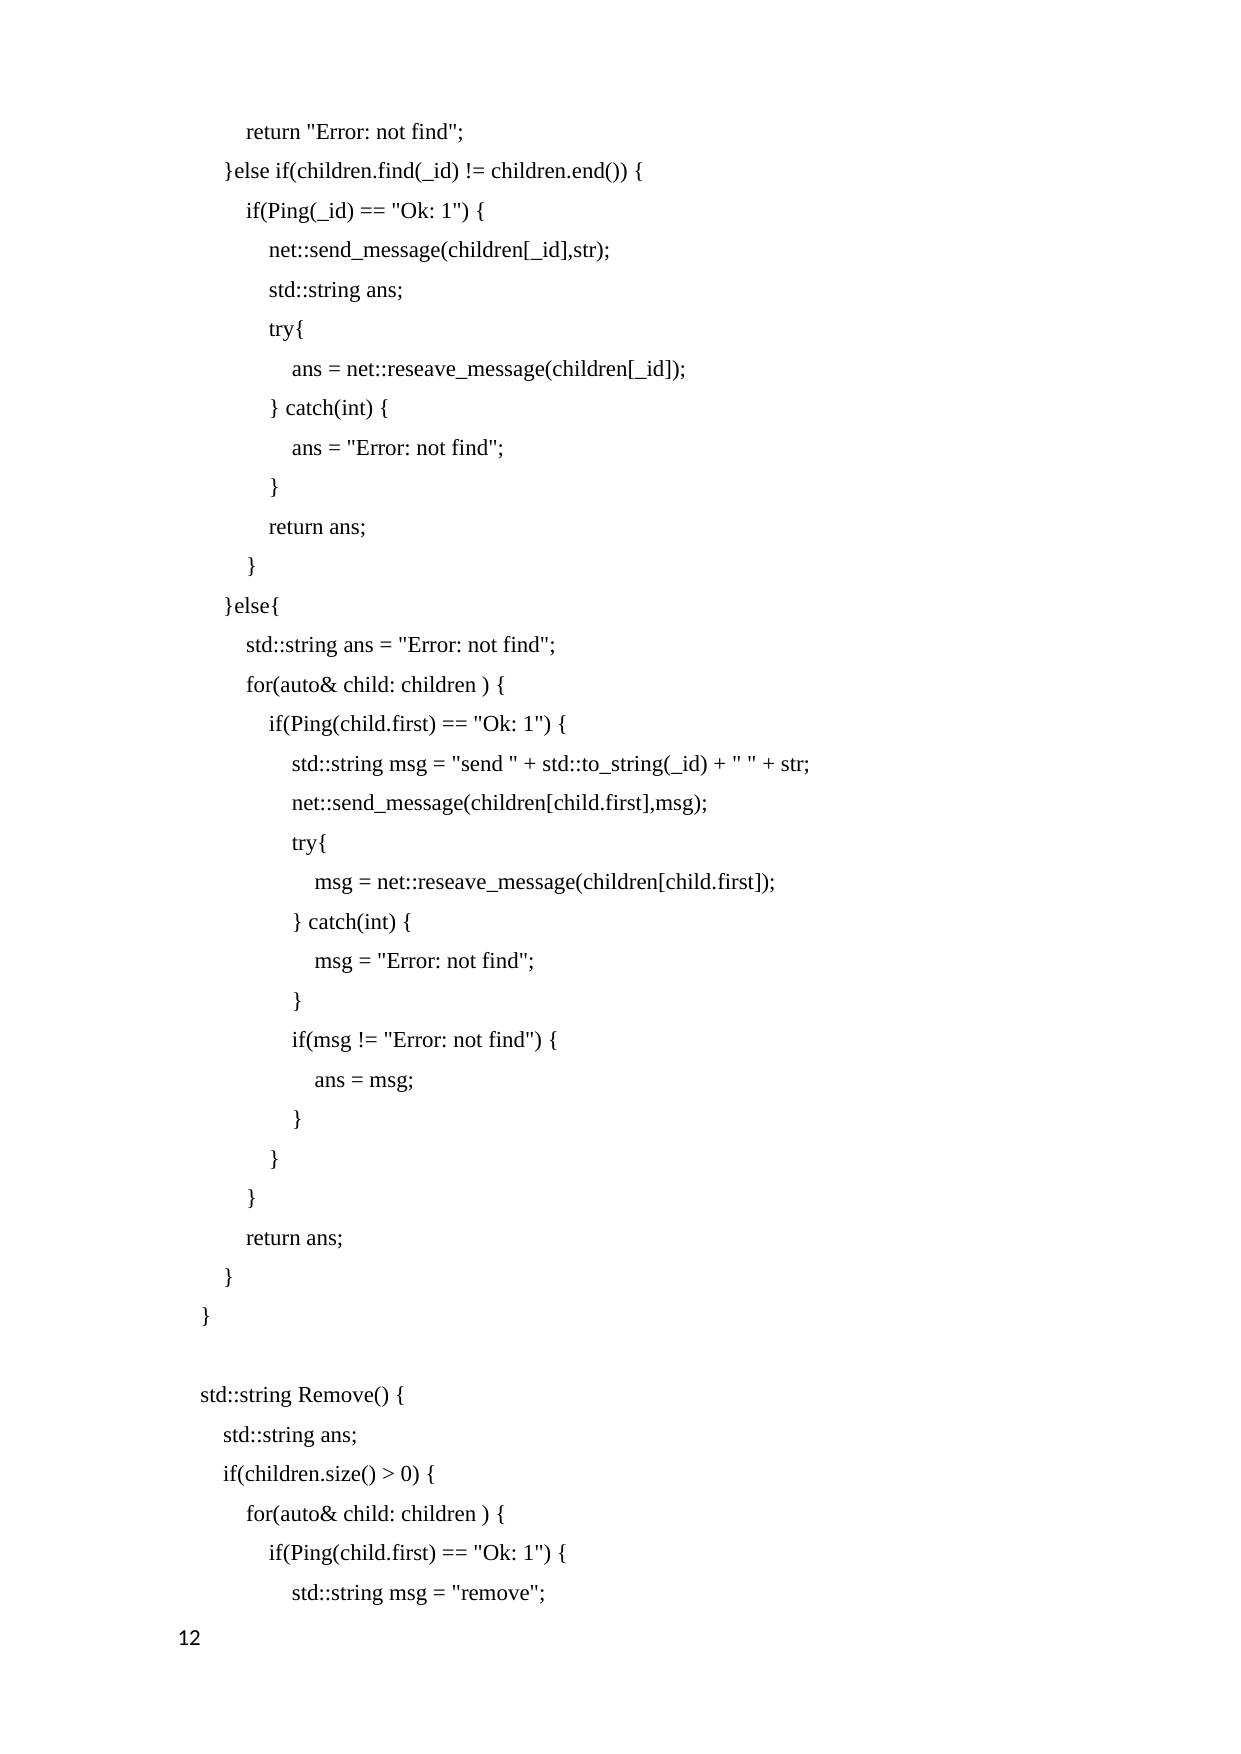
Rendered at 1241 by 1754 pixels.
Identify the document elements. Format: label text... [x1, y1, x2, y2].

text } catch(int) { [177, 394, 1152, 421]
text if(Ping(_id) == "Ok: 1") { [177, 197, 1152, 223]
text std::string ans = "Error: not find"; [177, 631, 1152, 658]
text } [177, 1184, 1152, 1210]
text try{ [177, 316, 1152, 342]
text } [177, 1144, 1152, 1171]
text std::string msg = "send " + std::to_string(_id) + " " + str; [177, 750, 1152, 776]
text } [177, 1302, 1152, 1329]
text if(children.size() > 0) { [177, 1460, 1152, 1487]
text net::send_message(children[_id],str); [177, 237, 1152, 263]
text }else if(children.find(_id) != children.end()) { [177, 158, 1152, 184]
text return ans; [177, 513, 1152, 539]
text try{ [177, 829, 1152, 855]
text } [177, 987, 1152, 1013]
text } [177, 552, 1152, 579]
text } catch(int) { [177, 908, 1152, 934]
text } [177, 473, 1152, 500]
text for(auto& child: children ) { [177, 1500, 1152, 1526]
text msg = net::reseave_message(children[child.first]); [177, 868, 1152, 894]
text if(Ping(child.first) == "Ok: 1") { [177, 710, 1152, 737]
text ans = net::reseave_message(children[_id]); [177, 355, 1152, 381]
text ans = "Error: not find"; [177, 434, 1152, 460]
text } [177, 1105, 1152, 1131]
text }else{ [177, 592, 1152, 618]
text if(Ping(child.first) == "Ok: 1") { [177, 1539, 1152, 1566]
text ans = msg; [177, 1066, 1152, 1092]
text std::string ans; [177, 276, 1152, 302]
text if(msg != "Error: not find") { [177, 1026, 1152, 1052]
text return ans; [177, 1223, 1152, 1250]
text } [177, 1263, 1152, 1289]
text std::string ans; [177, 1421, 1152, 1447]
text return "Error: not find"; [177, 118, 1152, 144]
text std::string Remove() { [177, 1381, 1152, 1408]
text msg = "Error: not find"; [177, 947, 1152, 973]
text net::send_message(children[child.first],msg); [177, 789, 1152, 816]
text for(auto& child: children ) { [177, 671, 1152, 697]
text std::string msg = "remove"; [177, 1579, 1152, 1605]
